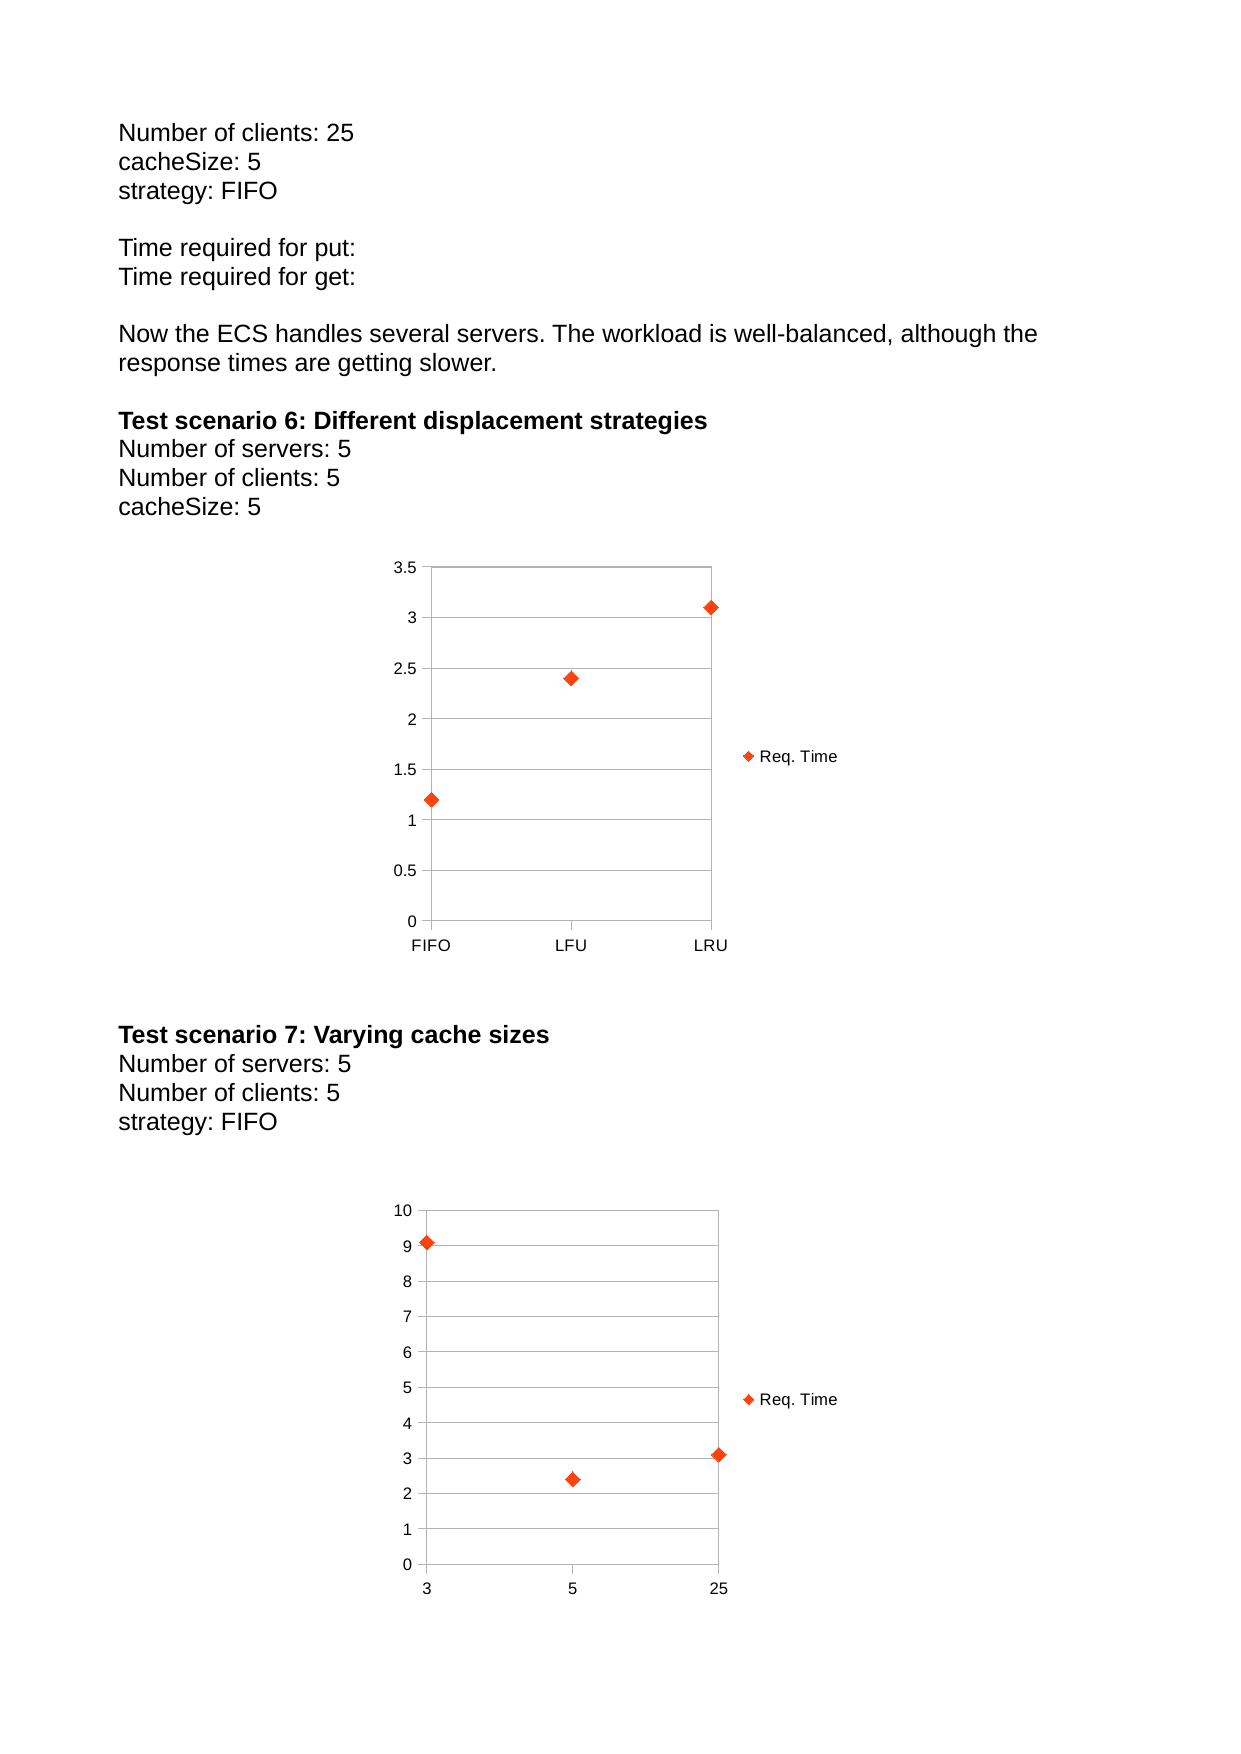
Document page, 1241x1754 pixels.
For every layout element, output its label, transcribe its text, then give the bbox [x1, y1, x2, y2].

text Number of servers: 5 [118, 1049, 1122, 1078]
text strategy: FIFO [118, 1107, 1122, 1135]
text Time required for get: [118, 262, 1122, 291]
text Number of servers: 5 [118, 434, 1122, 463]
text Test scenario 7: Varying cache sizes [118, 1020, 1122, 1049]
text cacheSize: 5 [118, 147, 1122, 176]
text Time required for put: [118, 233, 1122, 262]
text Number of clients: 5 [118, 1078, 1122, 1107]
text strategy: FIFO [118, 176, 1122, 204]
text Now the ECS handles several servers. The workload is well-balanced, although the response times are getting slower. [118, 319, 1122, 377]
text cacheSize: 5 [118, 492, 1122, 521]
text Number of clients: 5 [118, 463, 1122, 492]
text Number of clients: 25 [118, 118, 1122, 147]
text Test scenario 6: Different displacement strategies [118, 406, 1122, 434]
